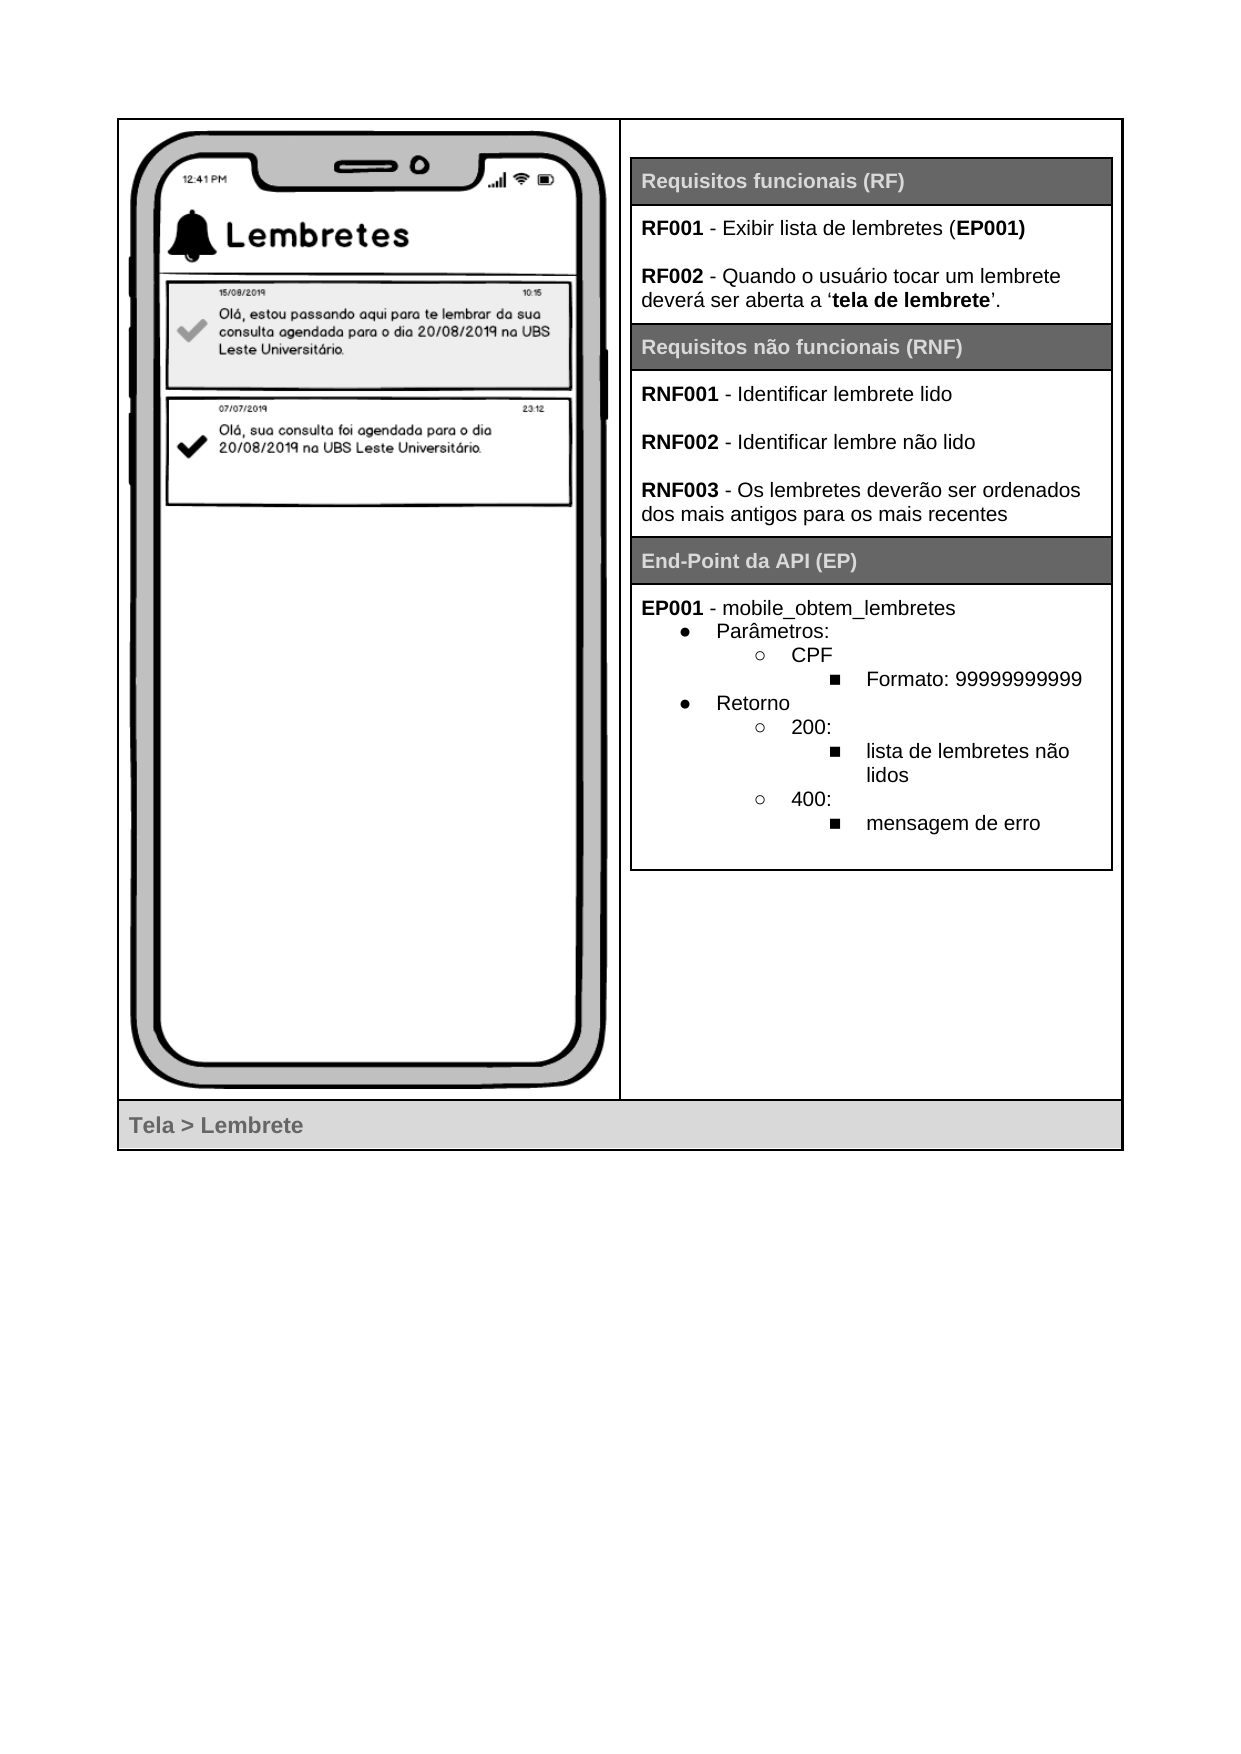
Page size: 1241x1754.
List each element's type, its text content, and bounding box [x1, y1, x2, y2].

table_cell RF001 - Exibir lista de lembretes (EP001) RF002 - Quando o usuário tocar um lembrete deverá ser aberta a ‘tela de lembrete’. [632, 206, 1111, 322]
table_cell Tela > Lembrete [119, 1101, 1121, 1148]
table_cell [119, 120, 619, 1099]
table_cell Requisitos não funcionais (RNF) [632, 325, 1111, 369]
table_cell RNF001 - Identificar lembrete lido RNF002 - Identificar lembre não lido RNF003 - Os lembretes deverão ser ordenados dos mais antigos para os mais recentes [632, 371, 1111, 536]
table_cell EP001 - mobile_obtem_lembretes Parâmetros: CPF Formato: 99999999999 Retorno 200: lista de lembretes não lidos 400: mensagem de erro [632, 585, 1111, 869]
table_cell [621, 120, 1121, 1099]
picture [128, 130, 609, 1089]
table_cell End-Point da API (EP) [632, 538, 1111, 583]
table_header Requisitos funcionais (RF) [632, 159, 1111, 204]
